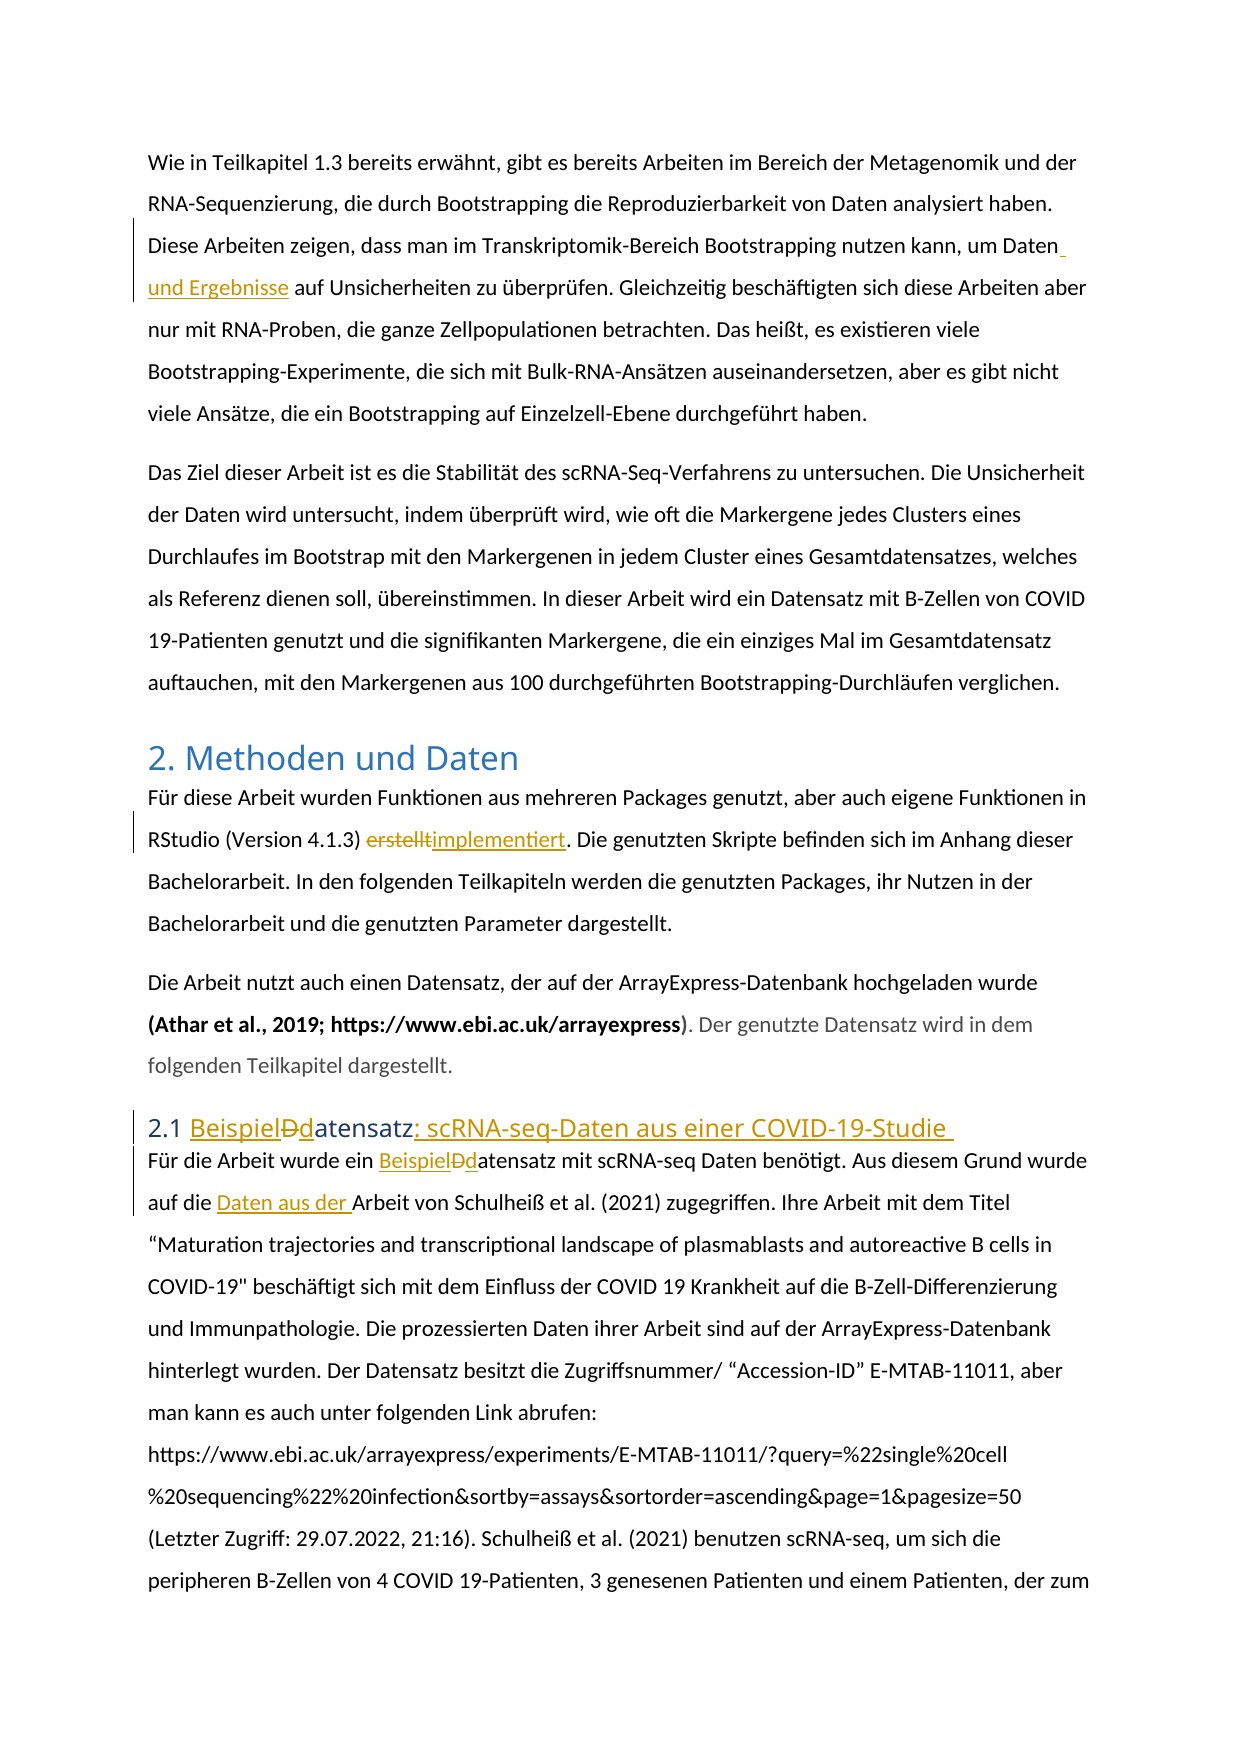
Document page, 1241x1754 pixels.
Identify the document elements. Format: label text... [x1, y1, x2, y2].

text Das Ziel dieser Arbeit ist es die Stabilität des scRNA-Seq-Verfahrens zu untersuchen. Die Unsicherheit der Daten wird untersucht, indem überprüft wird, wie oft die Markergene jedes Clusters eines Durchlaufes im Bootstrap mit den Markergenen in jedem Cluster eines Gesamtdatensatzes, welches als Referenz dienen soll, übereinstimmen. In dieser Arbeit wird ein Datensatz mit B-Zellen von COVID 19-Patienten genutzt und die signifikanten Markergene, die ein einziges Mal im Gesamtdatensatz auftauchen, mit den Markergenen aus 100 durchgeführten Bootstrapping-Durchläufen verglichen. [148, 458, 1093, 696]
text Wie in Teilkapitel 1.3 bereits erwähnt, gibt es bereits Arbeiten im Bereich der Metagenomik und der RNA-Sequenzierung, die durch Bootstrapping die Reproduzierbarkeit von Daten analysiert haben. Diese Arbeiten zeigen, dass man im Transkriptomik-Bereich Bootstrapping nutzen kann, um Daten und Ergebnisse auf Unsicherheiten zu überprüfen. Gleichzeitig beschäftigten sich diese Arbeiten aber nur mit RNA-Proben, die ganze Zellpopulationen betrachten. Das heißt, es existieren viele Bootstrapping-Experimente, die sich mit Bulk-RNA-Ansätzen auseinandersetzen, aber es gibt nicht viele Ansätze, die ein Bootstrapping auf Einzelzell-Ebene durchgeführt haben. [148, 148, 1093, 427]
subtitle 2. Methoden und Daten [148, 735, 1093, 780]
subtitle 2.1 Beispieldatensatz: scRNA-seq-Daten aus einer COVID-19-Studie [148, 1110, 1093, 1144]
text Für diese Arbeit wurden Funktionen aus mehreren Packages genutzt, aber auch eigene Funktionen in RStudio (Version 4.1.3) implementiert. Die genutzten Skripte befinden sich im Anhang dieser Bachelorarbeit. In den folgenden Teilkapiteln werden die genutzten Packages, ihr Nutzen in der Bachelorarbeit und die genutzten Parameter dargestellt. [148, 783, 1093, 937]
text Die Arbeit nutzt auch einen Datensatz, der auf der ArrayExpress-Datenbank hochgeladen wurde (Athar et al., 2019; https://www.ebi.ac.uk/arrayexpress). Der genutzte Datensatz wird in dem folgenden Teilkapitel dargestellt. [148, 968, 1093, 1080]
text Für die Arbeit wurde ein Beispieldatensatz mit scRNA-seq Daten benötigt. Aus diesem Grund wurde auf die Daten aus der Arbeit von Schulheiß et al. (2021) zugegriffen. Ihre Arbeit mit dem Titel “Maturation trajectories and transcriptional landscape of plasmablasts and autoreactive B cells in COVID-19" beschäftigt sich mit dem Einfluss der COVID 19 Krankheit auf die B-Zell-Differenzierung und Immunpathologie. Die prozessierten Daten ihrer Arbeit sind auf der ArrayExpress-Datenbank hinterlegt wurden. Der Datensatz besitzt die Zugriffsnummer/ “Accession-ID” E-MTAB-11011, aber man kann es auch unter folgenden Link abrufen: https://www.ebi.ac.uk/arrayexpress/experiments/E-MTAB-11011/?query=%22single%20cell%20sequencing%22%20infection&sortby=assays&sortorder=ascending&page=1&pagesize=50 (Letzter Zugriff: 29.07.2022, 21:16). Schulheiß et al. (2021) benutzen scRNA-seq, um sich die peripheren B-Zellen von 4 COVID 19-Patienten, 3 genesenen Patienten und einem Patienten, der zum [148, 1146, 1093, 1594]
